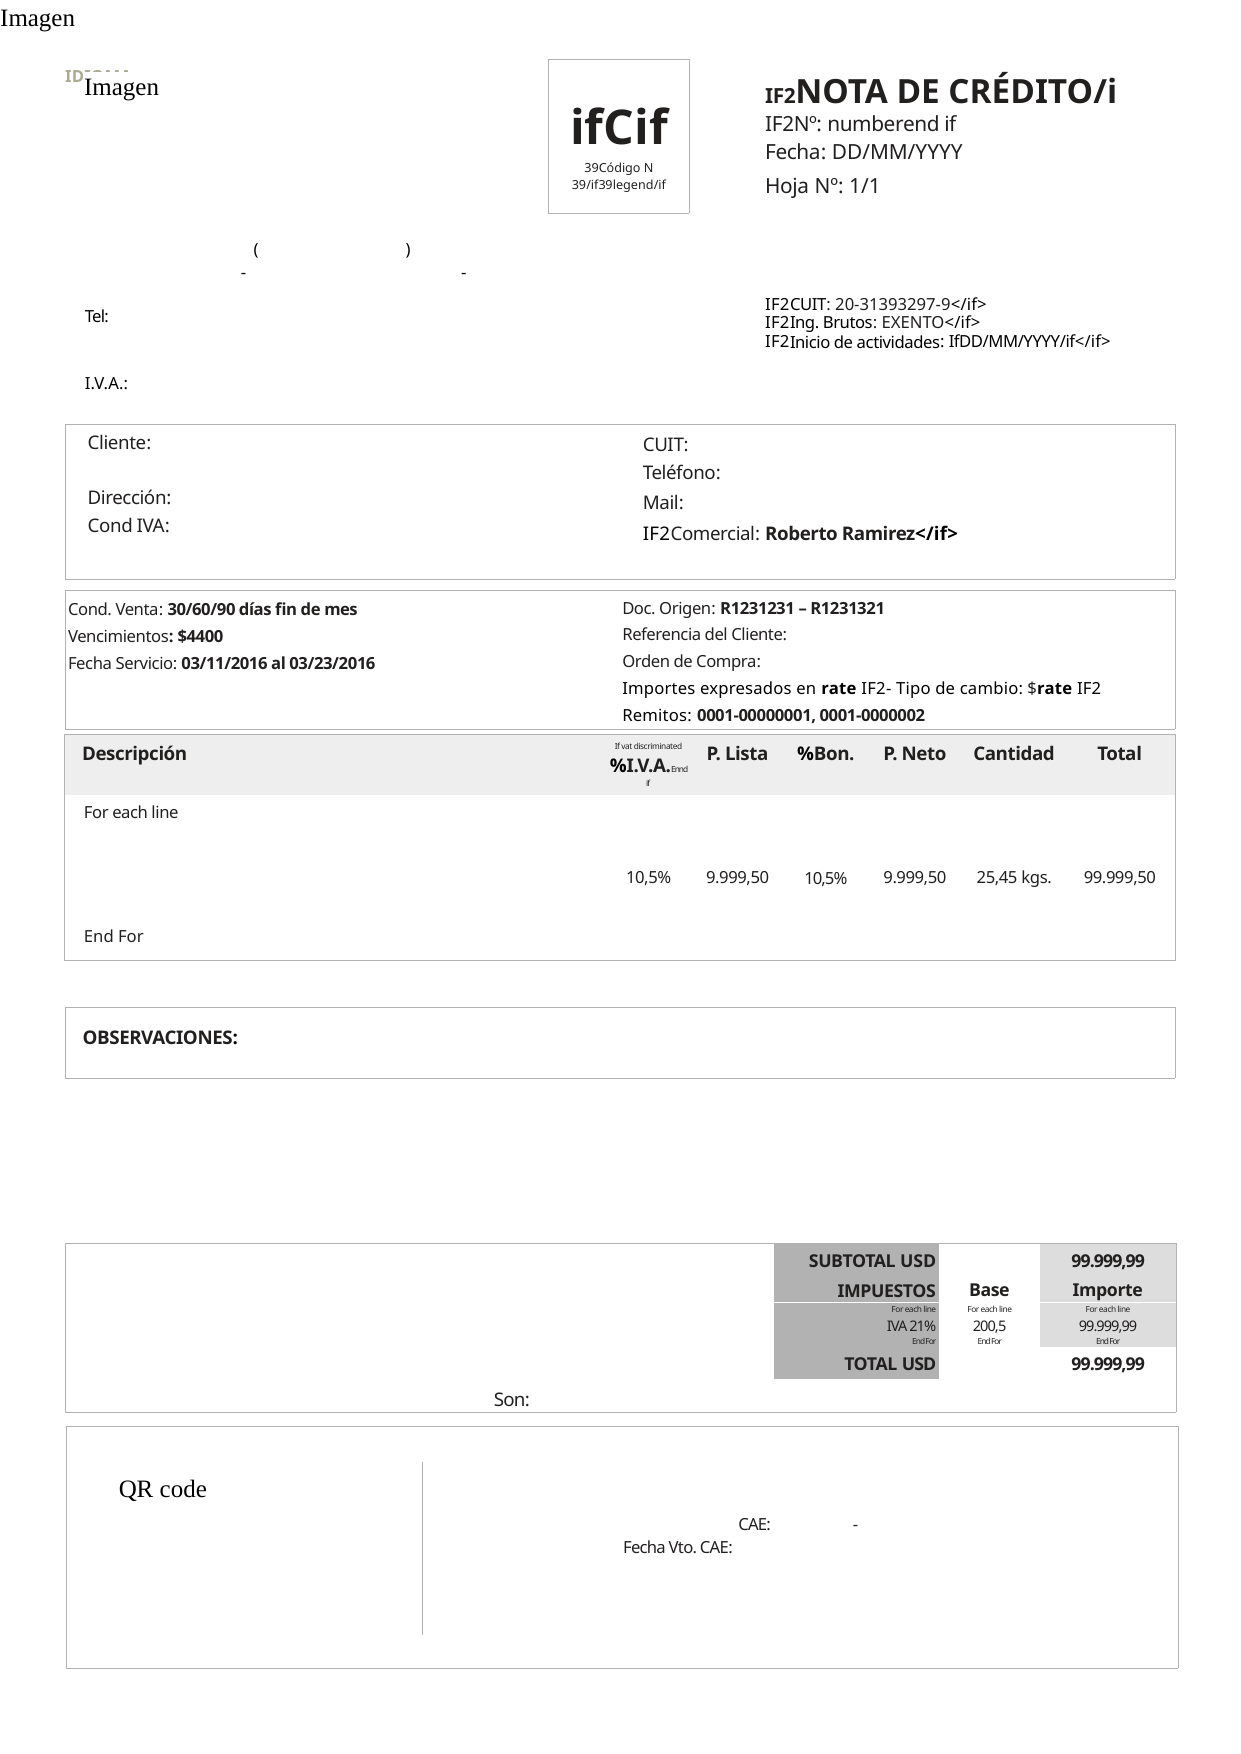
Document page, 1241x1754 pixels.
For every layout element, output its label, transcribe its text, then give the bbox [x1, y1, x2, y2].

table_cell [866, 919, 964, 959]
table_cell [689, 795, 786, 836]
table_header OBSERVACIONES: <o.comment> [66, 1008, 1175, 1078]
table_cell 9.999,50 [866, 836, 964, 919]
table_header %Bon. [786, 735, 866, 795]
table_cell [964, 919, 1064, 959]
table_cell [1064, 919, 1175, 959]
table_cell [964, 795, 1064, 836]
table_header P. Neto [866, 735, 964, 795]
table_cell 10,5% [786, 836, 866, 919]
table_cell [866, 795, 964, 836]
table_cell [608, 795, 689, 836]
table_cell <line.name + (line._fields.get('lot_ids') and line.lot_ids.filtered('dispatch_number') and '. Despachos: %s' % ', '.join(line.lot_ids.filtered('dispatch_number').mapped('dispatch_number')) or '')> [65, 836, 608, 919]
table_header Cantidad [964, 735, 1064, 795]
table_cell 9.999,50 [689, 836, 786, 919]
table_cell [786, 919, 866, 959]
table_cell 99.999,50 [1064, 836, 1175, 919]
table_cell [786, 795, 866, 836]
table_header If vat discriminated%I.V.A.Ennd if [608, 735, 689, 795]
table_header P. Lista [689, 735, 786, 795]
table_cell For each line [65, 795, 608, 836]
table_cell [1064, 795, 1175, 836]
table_header Descripción [65, 735, 608, 795]
table_cell 10,5% [608, 836, 689, 919]
table_cell End For [65, 919, 608, 959]
table_cell 25,45 kgs. [964, 836, 1064, 919]
table_cell [608, 919, 689, 959]
table_cell [689, 919, 786, 959]
table_header Total [1064, 735, 1175, 795]
